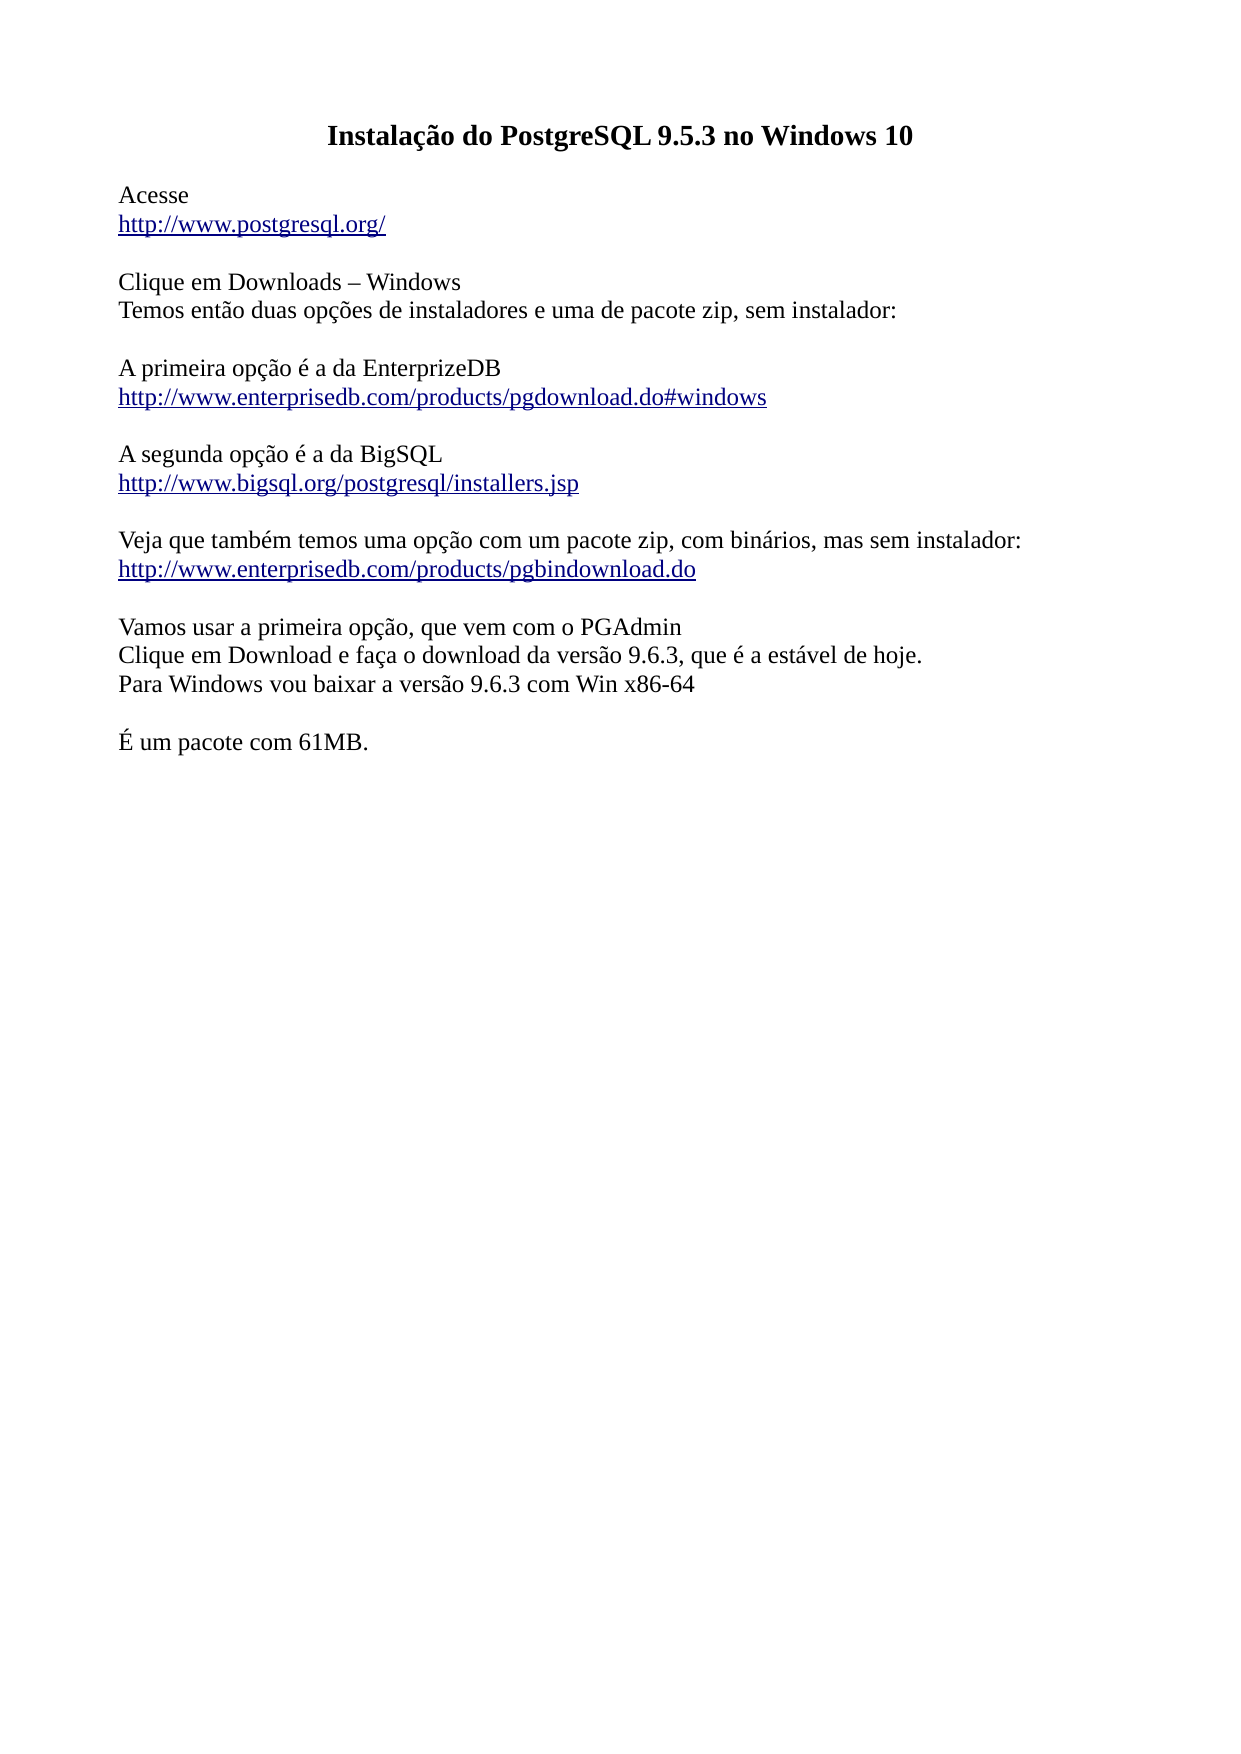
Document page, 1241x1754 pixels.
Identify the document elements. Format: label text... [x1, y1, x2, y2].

text Vamos usar a primeira opção, que vem com o PGAdmin [118, 612, 1122, 640]
text A primeira opção é a da EnterprizeDB [118, 353, 1122, 382]
text http://www.enterprisedb.com/products/pgbindownload.do [118, 554, 1122, 583]
text Acesse [118, 180, 1122, 209]
text A segunda opção é a da BigSQL [118, 439, 1122, 468]
text http://www.postgresql.org/ [118, 209, 1122, 238]
text http://www.bigsql.org/postgresql/installers.jsp [118, 468, 1122, 497]
text É um pacote com 61MB. [118, 727, 1122, 755]
text Clique em Downloads – Windows [118, 267, 1122, 295]
text http://www.enterprisedb.com/products/pgdownload.do#windows [118, 382, 1122, 410]
text Para Windows vou baixar a versão 9.6.3 com Win x86-64 [118, 669, 1122, 698]
text Instalação do PostgreSQL 9.5.3 no Windows 10 [118, 118, 1122, 152]
text Clique em Download e faça o download da versão 9.6.3, que é a estável de hoje. [118, 640, 1122, 669]
text Temos então duas opções de instaladores e uma de pacote zip, sem instalador: [118, 295, 1122, 324]
text Veja que também temos uma opção com um pacote zip, com binários, mas sem instalador: [118, 525, 1122, 554]
